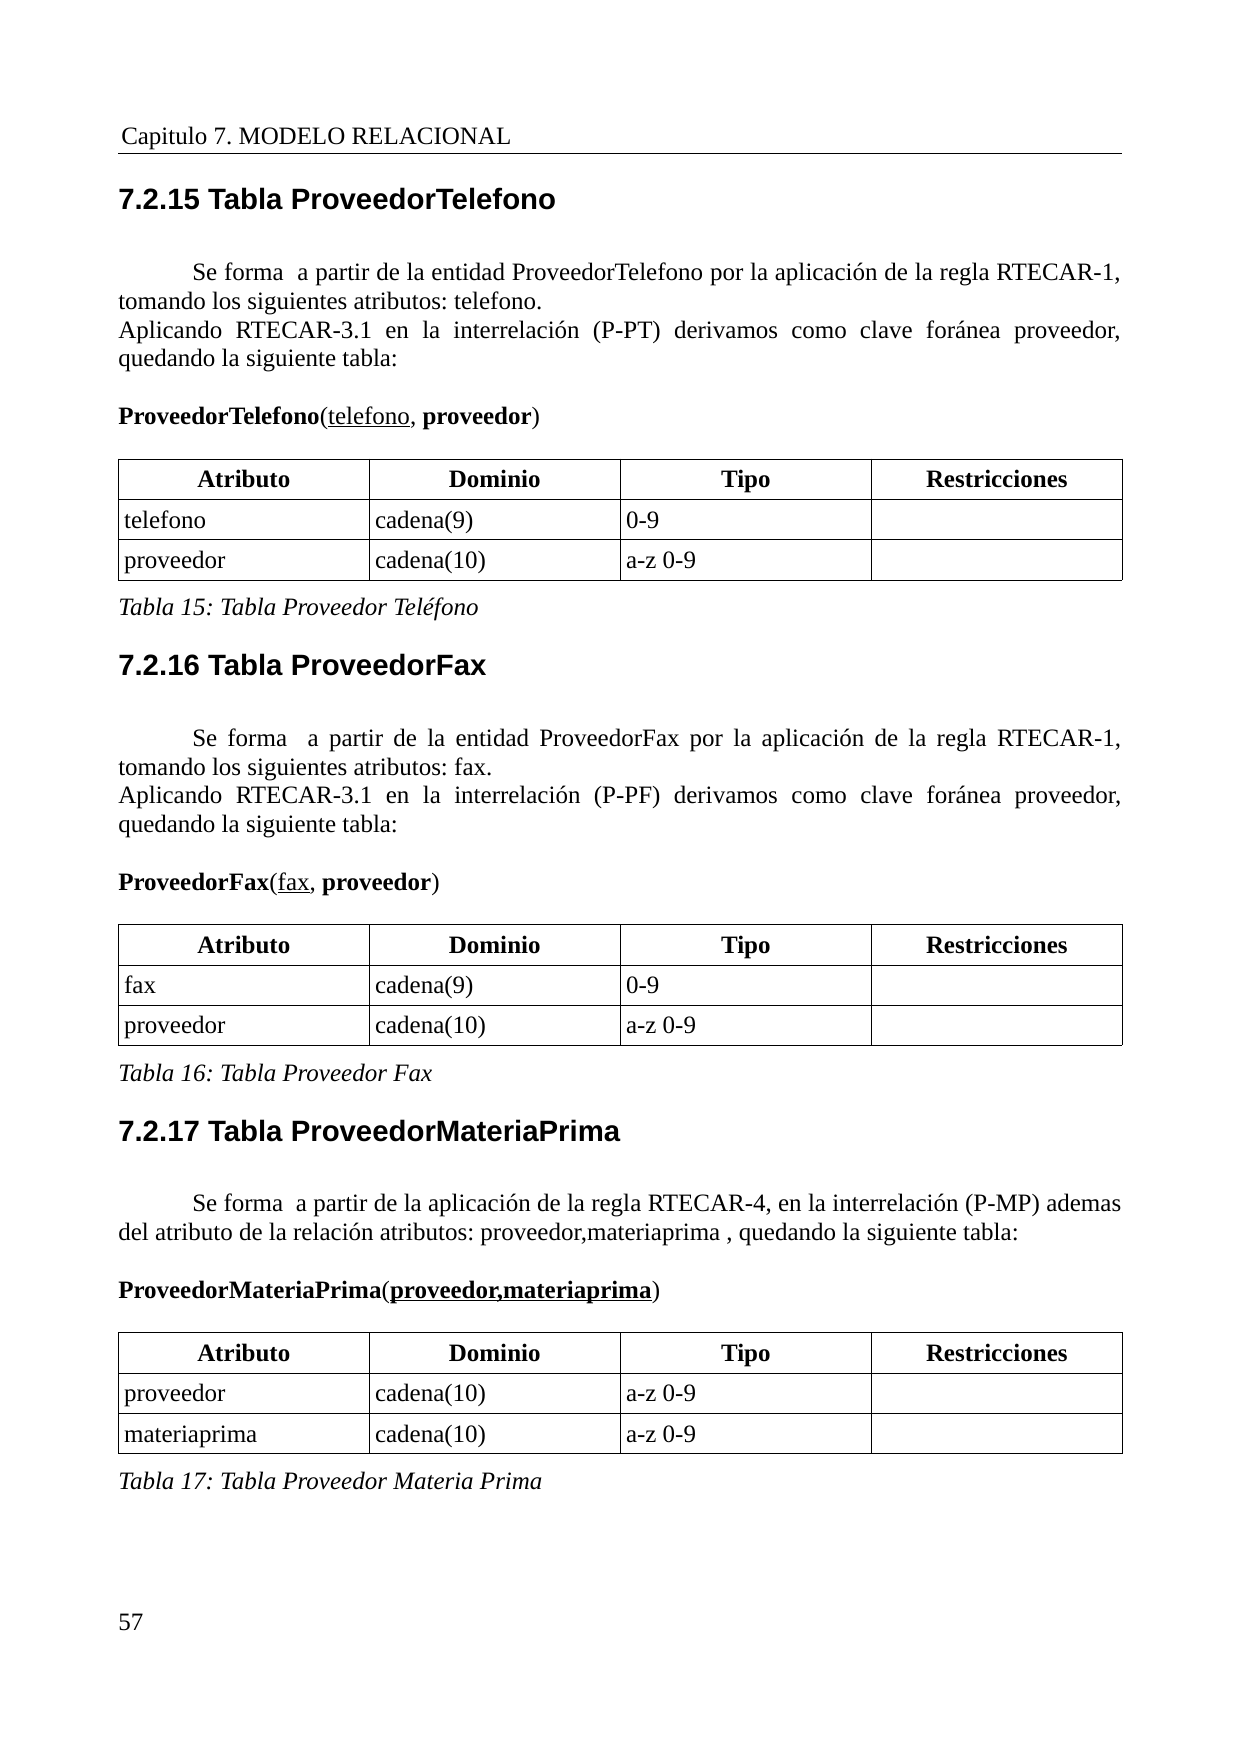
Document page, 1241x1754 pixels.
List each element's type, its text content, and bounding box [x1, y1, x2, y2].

table_cell [872, 540, 1122, 579]
text Aplicando RTECAR-3.1 en la interrelación (P-PF) derivamos como clave foránea proveedor, quedando la siguiente tabla: [118, 780, 1122, 838]
text Se forma a partir de la entidad ProveedorTelefono por la aplicación de la regla RTECAR-1, tomando los siguientes atributos: telefono. [118, 257, 1122, 315]
text Tabla 17: Tabla Proveedor Materia Prima [118, 1466, 1122, 1494]
table_header Atributo [119, 460, 369, 499]
text Tabla 15: Tabla Proveedor Teléfono [118, 592, 1122, 621]
table_cell telefono [119, 500, 369, 539]
table_cell proveedor [119, 1374, 369, 1413]
table_cell 0-9 [621, 500, 871, 539]
table_cell proveedor [119, 1006, 369, 1045]
table_cell 0-9 [621, 966, 871, 1005]
table_cell [872, 1414, 1122, 1453]
table_cell [872, 500, 1122, 539]
table_header Atributo [119, 1333, 369, 1373]
table_cell [872, 1374, 1122, 1413]
table_cell materiaprima [119, 1414, 369, 1453]
table_header Restricciones [872, 460, 1122, 499]
table_cell [872, 1006, 1122, 1045]
table_cell a-z 0-9 [621, 1414, 871, 1453]
table_cell a-z 0-9 [621, 1374, 871, 1413]
table_cell cadena(10) [370, 1006, 620, 1045]
text ProveedorTelefono(telefono, proveedor) [118, 401, 1122, 430]
table_cell fax [119, 966, 369, 1005]
table_header Tipo [621, 1333, 871, 1373]
table_header Restricciones [872, 925, 1122, 964]
subtitle 7.2.17 Tabla ProveedorMateriaPrima [118, 1113, 1122, 1147]
subtitle 7.2.15 Tabla ProveedorTelefono [118, 182, 1122, 216]
table_header Dominio [370, 460, 620, 499]
subtitle 7.2.16 Tabla ProveedorFax [118, 648, 1122, 682]
table_cell cadena(9) [370, 966, 620, 1005]
table_cell [872, 966, 1122, 1005]
text Se forma a partir de la aplicación de la regla RTECAR-4, en la interrelación (P-MP) ademas del atributo de la relación atributos: proveedor,materiaprima , quedando la siguiente tabla: [118, 1188, 1122, 1246]
table_header Atributo [119, 925, 369, 964]
text Aplicando RTECAR-3.1 en la interrelación (P-PT) derivamos como clave foránea proveedor, quedando la siguiente tabla: [118, 315, 1122, 372]
table_cell cadena(10) [370, 1374, 620, 1413]
table_header Dominio [370, 925, 620, 964]
text ProveedorFax(fax, proveedor) [118, 867, 1122, 895]
text Se forma a partir de la entidad ProveedorFax por la aplicación de la regla RTECAR-1, tomando los siguientes atributos: fax. [118, 723, 1122, 780]
table_cell a-z 0-9 [621, 540, 871, 579]
table_cell cadena(9) [370, 500, 620, 539]
table_header Dominio [370, 1333, 620, 1373]
table_cell cadena(10) [370, 1414, 620, 1453]
table_header Tipo [621, 925, 871, 964]
table_header Restricciones [872, 1333, 1122, 1373]
text Tabla 16: Tabla Proveedor Fax [118, 1058, 1122, 1086]
text ProveedorMateriaPrima(proveedor,materiaprima) [118, 1275, 1122, 1303]
table_header Tipo [621, 460, 871, 499]
table_cell proveedor [119, 540, 369, 579]
table_cell cadena(10) [370, 540, 620, 579]
table_cell a-z 0-9 [621, 1006, 871, 1045]
